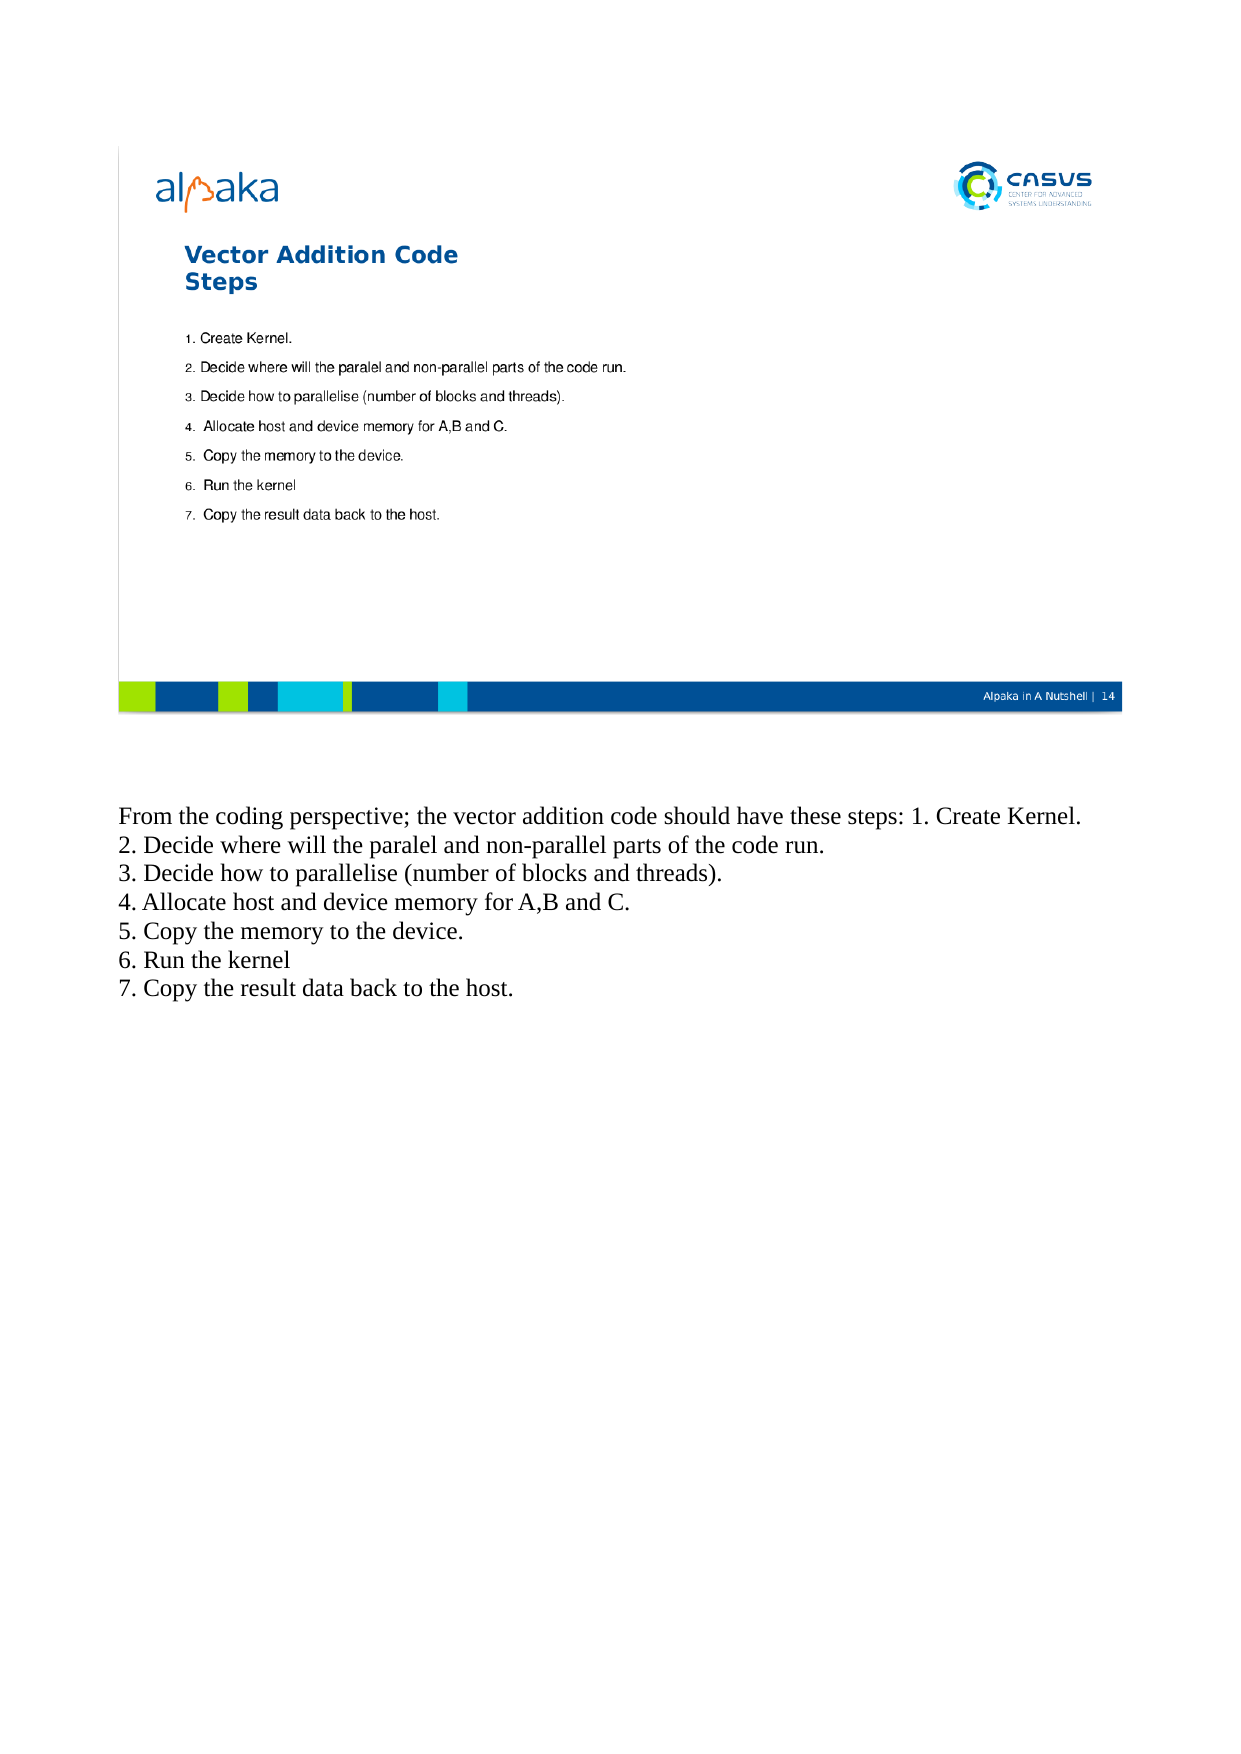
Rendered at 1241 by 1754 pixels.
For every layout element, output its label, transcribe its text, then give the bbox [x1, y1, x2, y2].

text 3. Decide how to parallelise (number of blocks and threads). [118, 858, 1122, 887]
picture [118, 146, 1123, 715]
text 2. Decide where will the paralel and non-parallel parts of the code run. [118, 830, 1122, 858]
text 7. Copy the result data back to the host. [118, 973, 1122, 1002]
text 6. Run the kernel [118, 945, 1122, 973]
text 5. Copy the memory to the device. [118, 916, 1122, 945]
text From the coding perspective; the vector addition code should have these steps: 1. Create Kernel. [118, 801, 1122, 830]
text 4. Allocate host and device memory for A,B and C. [118, 887, 1122, 916]
